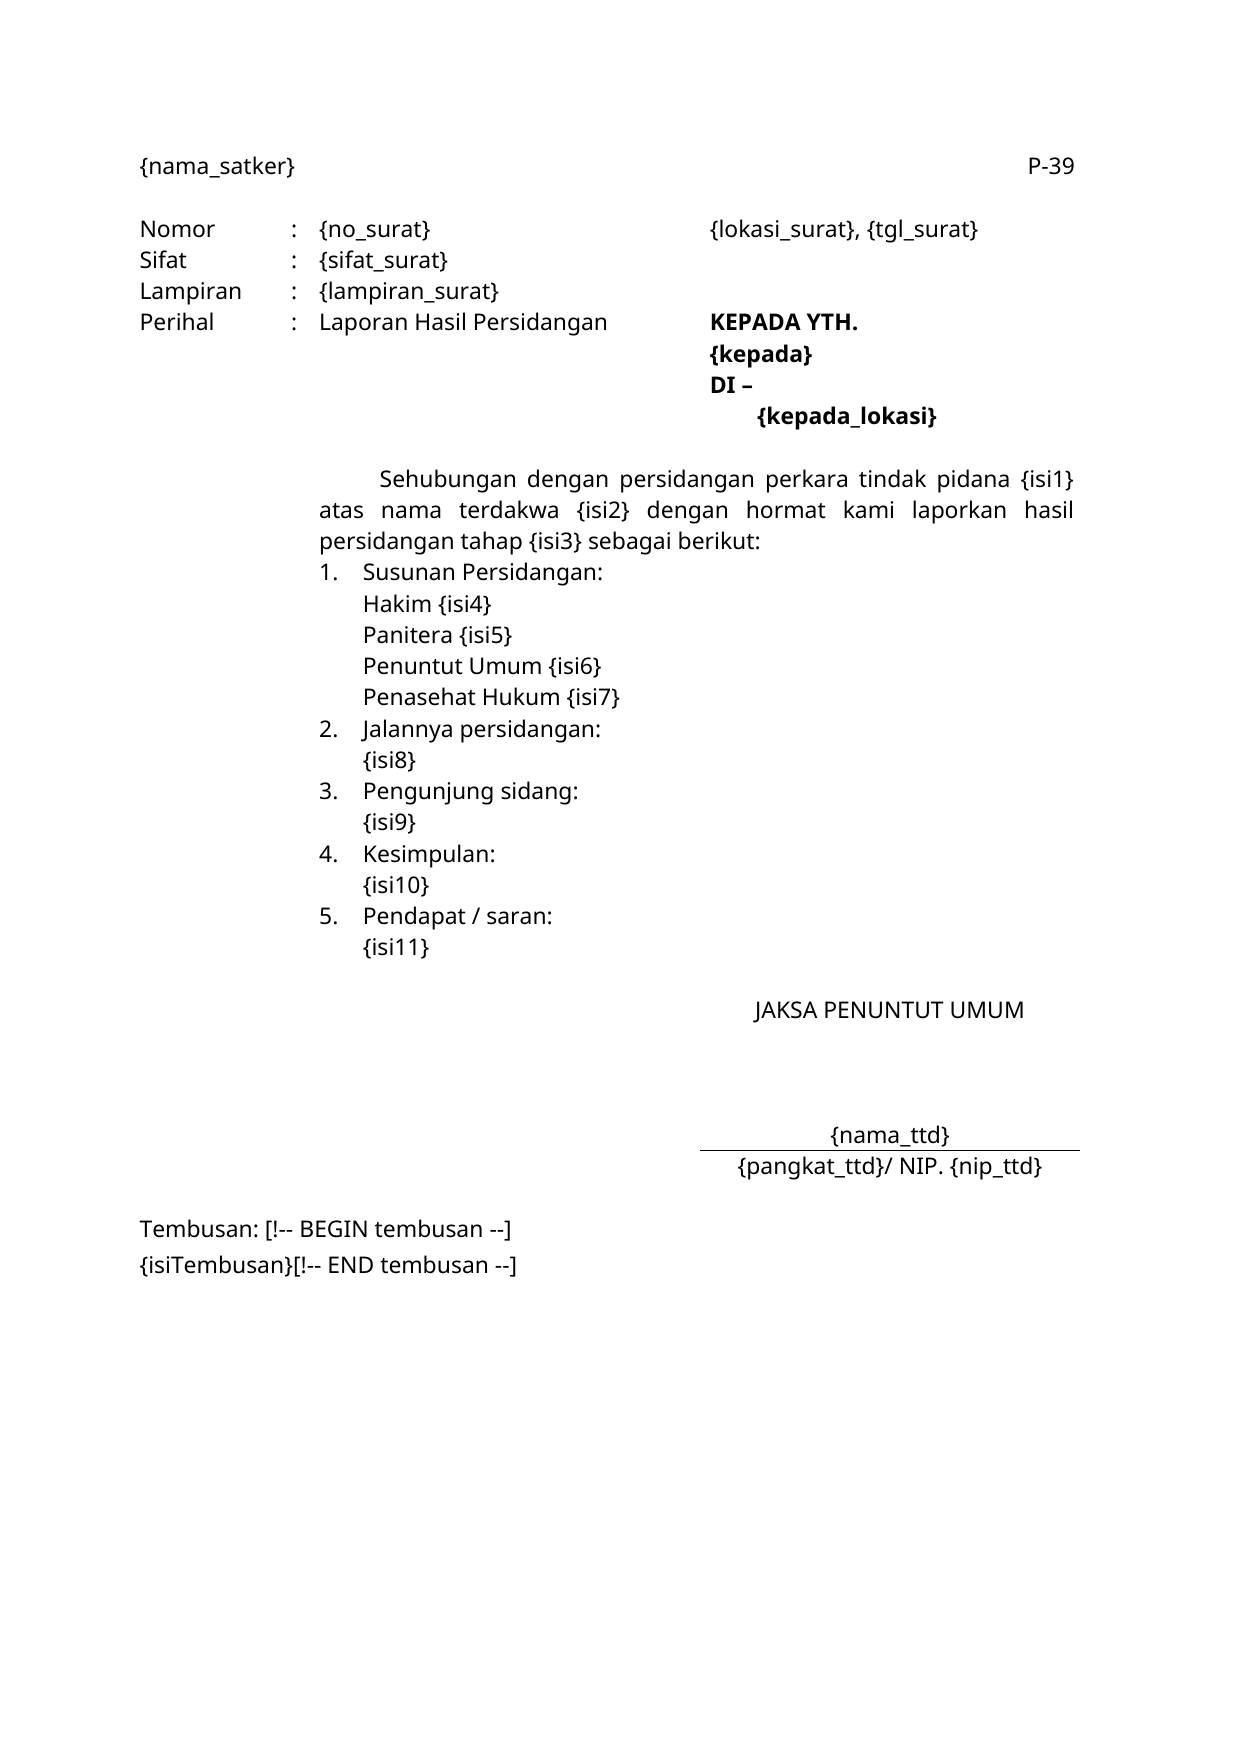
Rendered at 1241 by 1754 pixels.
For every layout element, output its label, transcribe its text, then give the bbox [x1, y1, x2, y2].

table_cell {lokasi_surat}, {tgl_surat} [698, 213, 1086, 244]
table_cell [128, 431, 1086, 462]
table_cell Tembusan: [!-- BEGIN tembusan --] {isiTembusan}[!-- END tembusan --] [128, 1213, 1086, 1280]
table_cell {pangkat_ttd}/ NIP. {nip_ttd} [700, 1151, 1080, 1181]
table_cell Hakim {isi4} [351, 588, 1086, 619]
table_header {nama_satker} [128, 150, 951, 181]
table_cell [128, 963, 1086, 994]
table_cell {isi8} [351, 744, 1086, 775]
table_cell {isi11} [351, 931, 1086, 962]
table_cell Laporan Hasil Persidangan [308, 306, 659, 431]
table_cell Nomor [128, 213, 279, 244]
table_header P-39 [951, 150, 1086, 181]
table_cell Penasehat Hukum {isi7} [351, 681, 1086, 712]
table_cell [700, 1025, 1080, 1119]
table_header JAKSA PENUNTUT UMUM [700, 994, 1080, 1025]
table_cell Jalannya persidangan: [351, 713, 1086, 744]
table_cell Lampiran [128, 275, 279, 306]
table_cell [659, 275, 698, 306]
table_cell [308, 931, 351, 962]
table_cell {no_surat} [308, 213, 659, 244]
table_cell Susunan Persidangan: [351, 556, 1086, 587]
table_cell : [280, 275, 308, 306]
table_cell [698, 244, 1086, 275]
table_cell Pengunjung sidang: [351, 775, 1086, 806]
table_cell [128, 463, 308, 962]
table_cell [308, 806, 351, 837]
table_cell [698, 275, 1086, 306]
table_cell : [280, 306, 308, 431]
table_cell [308, 744, 351, 775]
table_cell Panitera {isi5} [351, 619, 1086, 650]
table_cell 4. [308, 838, 351, 869]
table_cell [659, 213, 698, 244]
table_cell Sehubungan dengan persidangan perkara tindak pidana {isi1} atas nama terdakwa {isi2} dengan hormat kami laporkan hasil persidangan tahap {isi3} sebagai berikut: [308, 463, 1086, 556]
table_cell [128, 994, 1086, 1213]
table_cell Pendapat / saran: [351, 900, 1086, 931]
table_cell KEPADA YTH. {kepada} DI – {kepada_lokasi} [698, 306, 1086, 431]
table_cell {isi10} [351, 869, 1086, 900]
table_cell {nama_ttd} [700, 1119, 1080, 1150]
table_cell : [280, 244, 308, 275]
table_cell [128, 181, 1086, 212]
table_cell 2. [308, 713, 351, 744]
table_cell [308, 869, 351, 900]
table_cell [659, 244, 698, 275]
table_cell 3. [308, 775, 351, 806]
table_cell {lampiran_surat} [308, 275, 659, 306]
table_cell [659, 306, 698, 431]
table_cell Penuntut Umum {isi6} [351, 650, 1086, 681]
table_cell : [280, 213, 308, 244]
table_cell 1. [308, 556, 351, 712]
table_cell {sifat_surat} [308, 244, 659, 275]
table_cell Sifat [128, 244, 279, 275]
table_cell Kesimpulan: [351, 838, 1086, 869]
table_cell Perihal [128, 306, 279, 431]
table_cell {isi9} [351, 806, 1086, 837]
table_cell 5. [308, 900, 351, 931]
